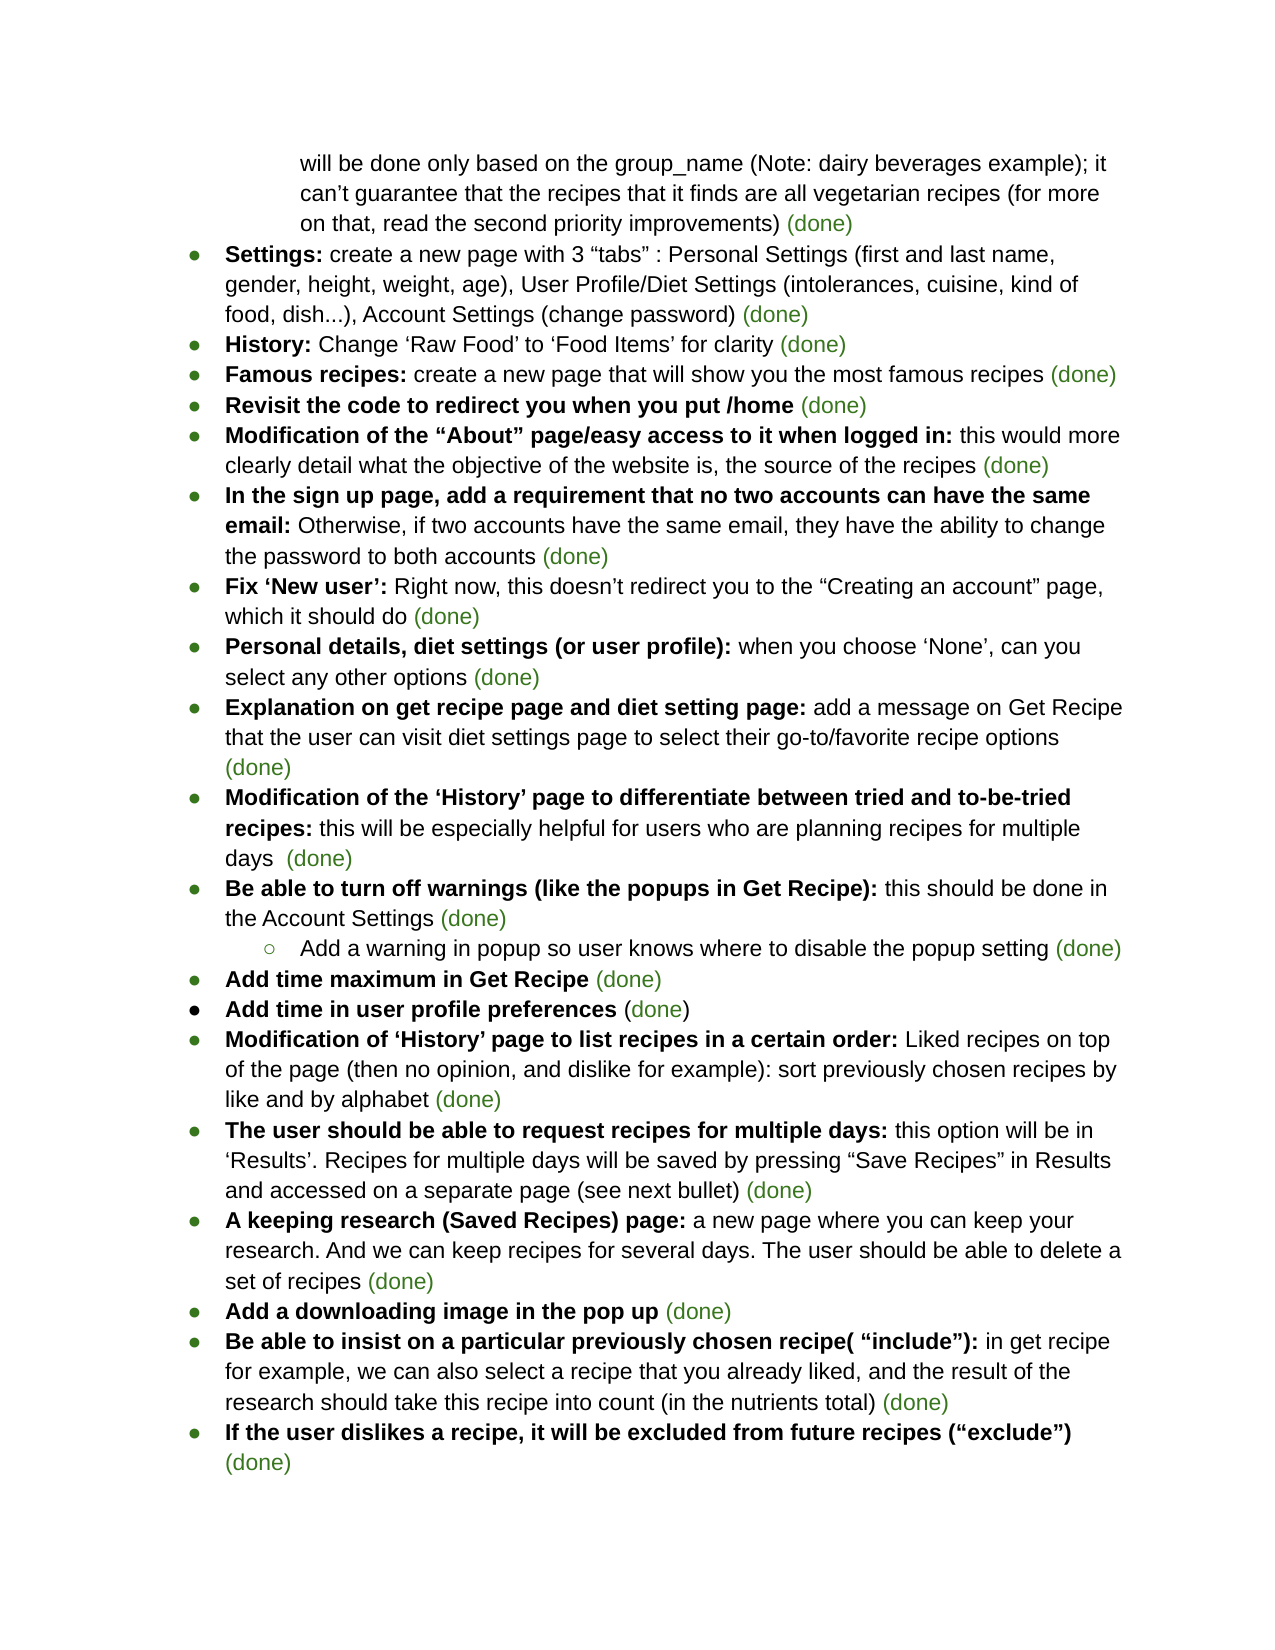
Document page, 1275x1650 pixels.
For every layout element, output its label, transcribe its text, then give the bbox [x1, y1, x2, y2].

list will be done only based on the group_name (Note: dairy beverages example); it can’t guarantee that the recipes that it finds are all vegetarian recipes (for more on that, read the second priority improvements) (done) [262, 150, 1125, 237]
list A keeping research (Saved Recipes) page: a new page where you can keep your research. And we can keep recipes for several days. The user should be able to delete a set of recipes (done) [187, 1207, 1125, 1294]
list Settings: create a new page with 3 “tabs” : Personal Settings (first and last name, gender, height, weight, age), User Profile/Diet Settings (intolerances, cuisine, kind of food, dish...), Account Settings (change password) (done) [187, 241, 1125, 327]
list In the sign up page, add a requirement that no two accounts can have the same email: Otherwise, if two accounts have the same email, they have the ability to change the password to both accounts (done) [187, 482, 1125, 569]
list Modification of the “About” page/easy access to it when logged in: this would more clearly detail what the objective of the website is, the source of the recipes (done) [187, 422, 1125, 478]
list Be able to insist on a particular previously chosen recipe( “include”): in get recipe for example, we can also select a recipe that you already liked, and the result of the research should take this recipe into count (in the nutrients total) (done) [187, 1328, 1125, 1415]
list Famous recipes: create a new page that will show you the most famous recipes (done) [187, 361, 1125, 388]
list Add time in user profile preferences (done) [187, 996, 1125, 1022]
list The user should be able to request recipes for multiple days: this option will be in ‘Results’. Recipes for multiple days will be saved by pressing “Save Recipes” in Results and accessed on a separate page (see next bullet) (done) [187, 1117, 1125, 1203]
list Add a warning in popup so user knows where to disable the popup setting (done) [262, 935, 1125, 962]
list Modification of ‘History’ page to list recipes in a certain order: Liked recipes on top of the page (then no opinion, and dislike for example): sort previously chosen recipes by like and by alphabet (done) [187, 1026, 1125, 1113]
list Revisit the code to redirect you when you put /home (done) [187, 392, 1125, 418]
list Add a downloading image in the pop up (done) [187, 1298, 1125, 1324]
list Personal details, diet settings (or user profile): when you choose ‘None’, can you select any other options (done) [187, 633, 1125, 690]
list Explanation on get recipe page and diet setting page: add a message on Get Recipe that the user can visit diet settings page to select their go-to/favorite recipe options (done) [187, 694, 1125, 781]
list Fix ‘New user’: Right now, this doesn’t redirect you to the “Creating an account” page, which it should do (done) [187, 573, 1125, 629]
list Add time maximum in Get Recipe (done) [187, 966, 1125, 992]
list Modification of the ‘History’ page to differentiate between tried and to-be-tried recipes: this will be especially helpful for users who are planning recipes for multiple days (done) [187, 784, 1125, 871]
list History: Change ‘Raw Food’ to ‘Food Items’ for clarity (done) [187, 331, 1125, 358]
list Be able to turn off warnings (like the popups in Get Recipe): this should be done in the Account Settings (done) [187, 875, 1125, 932]
list If the user dislikes a recipe, it will be excluded from future recipes (“exclude”) (done) [187, 1419, 1125, 1475]
